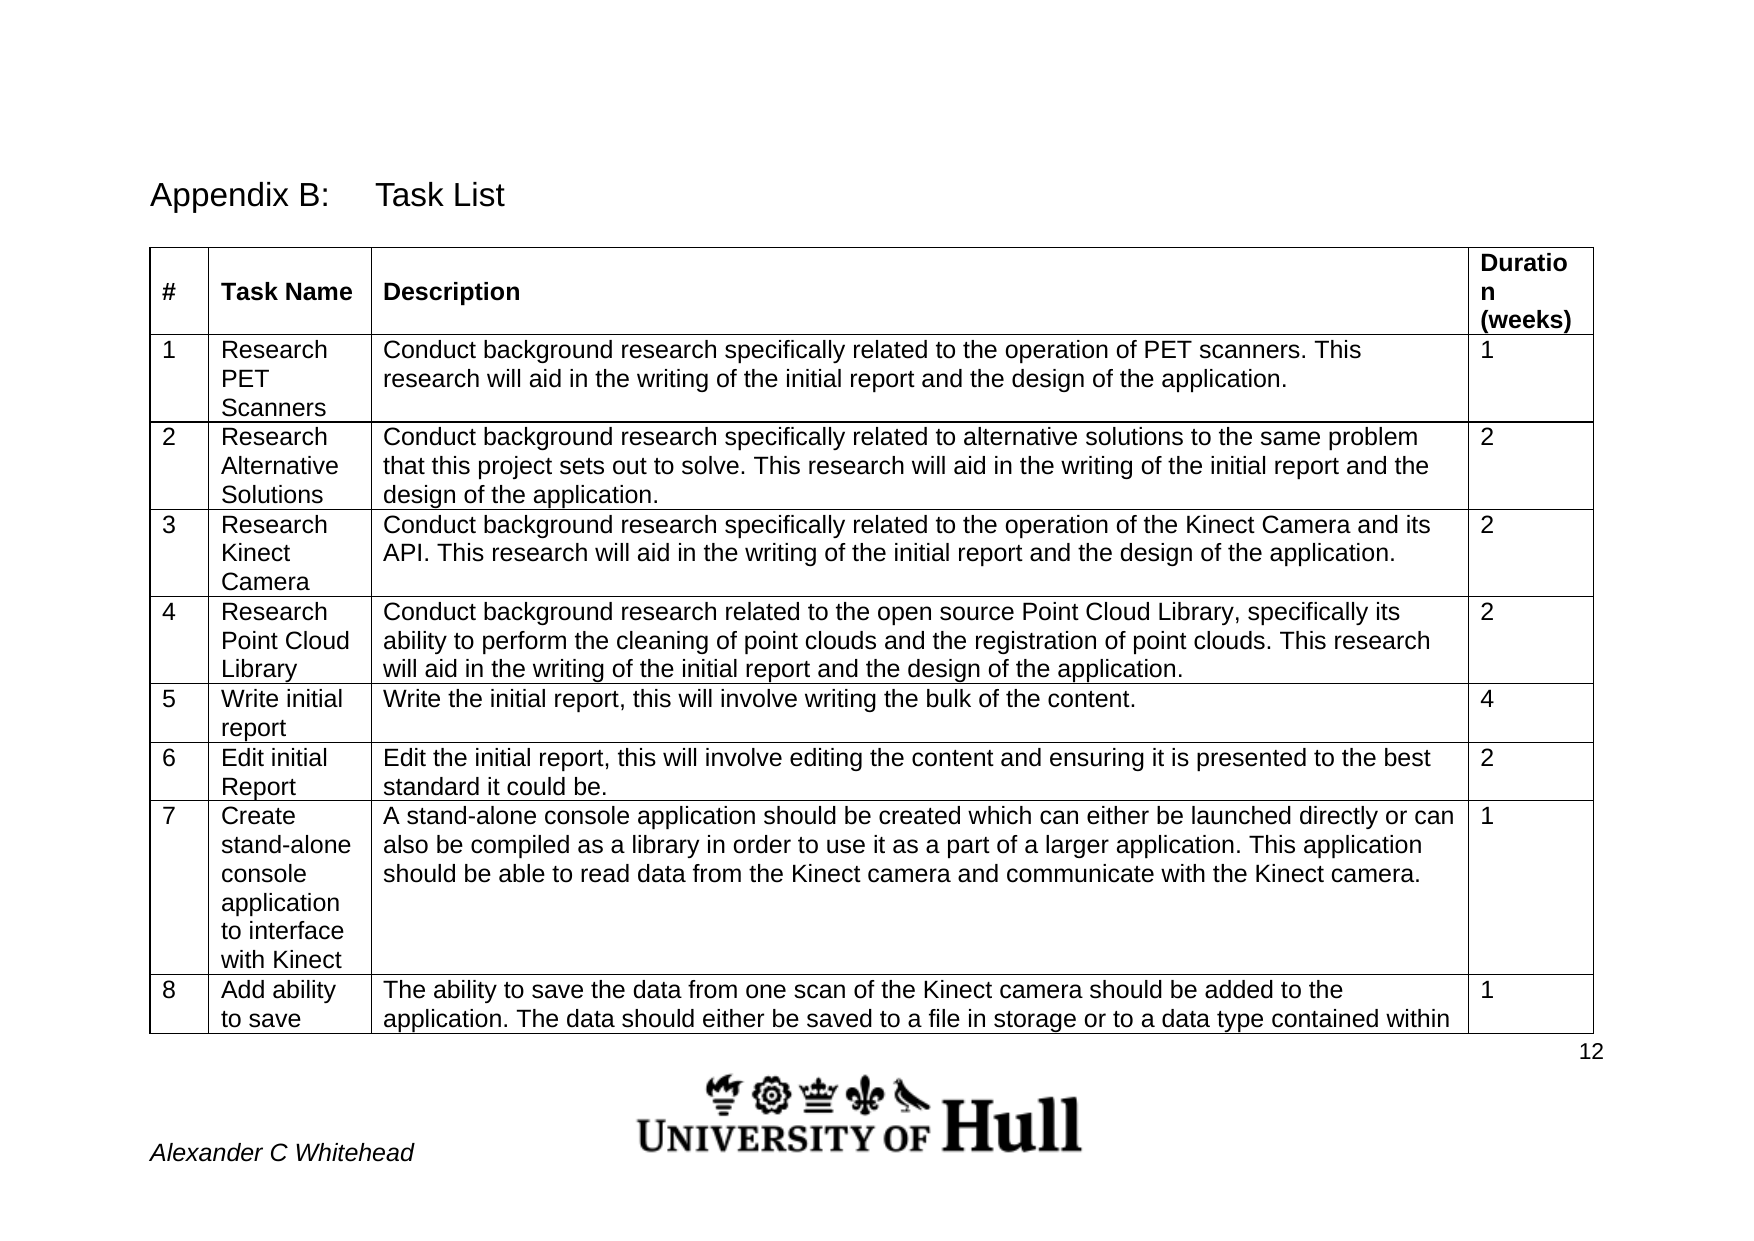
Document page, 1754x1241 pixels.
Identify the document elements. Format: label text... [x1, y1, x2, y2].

subtitle Task List [150, 175, 1604, 213]
table_cell The ability to save the data from one scan of the Kinect camera should be added to the application. The data should either be saved to a file in storage or to a data type contained within [372, 975, 1468, 1032]
table_cell 1 [151, 335, 208, 421]
table_cell Research PET Scanners [209, 335, 371, 421]
table_cell 3 [151, 510, 208, 596]
picture [630, 1064, 1091, 1162]
table_cell 6 [151, 743, 208, 800]
table_cell 2 [1469, 597, 1593, 683]
table_cell 2 [1469, 743, 1593, 800]
table_cell 5 [151, 684, 208, 742]
table_cell Edit initial Report [209, 743, 371, 800]
table_cell 2 [1469, 510, 1593, 596]
table_cell Research Kinect Camera [209, 510, 371, 596]
table_cell 1 [1469, 801, 1593, 974]
table_cell 1 [1469, 335, 1593, 421]
table_cell A stand-alone console application should be created which can either be launched directly or can also be compiled as a library in order to use it as a part of a larger application. This application should be able to read data from the Kinect camera and communicate with the Kinect camera. [372, 801, 1468, 974]
table_cell Conduct background research specifically related to the operation of the Kinect Camera and its API. This research will aid in the writing of the initial report and the design of the application. [372, 510, 1468, 596]
table_header Description [372, 248, 1468, 334]
table_cell 8 [151, 975, 208, 1032]
table_cell Conduct background research specifically related to the operation of PET scanners. This research will aid in the writing of the initial report and the design of the application. [372, 335, 1468, 421]
table_cell Research Alternative Solutions [209, 423, 371, 509]
table_header Duration (weeks) [1469, 248, 1593, 334]
table_cell 4 [151, 597, 208, 683]
table_header # [151, 248, 208, 334]
table_cell 1 [1469, 975, 1593, 1032]
table_cell 2 [1469, 423, 1593, 509]
table_cell Research Point Cloud Library [209, 597, 371, 683]
table_header Task Name [209, 248, 371, 334]
table_cell Edit the initial report, this will involve editing the content and ensuring it is presented to the best standard it could be. [372, 743, 1468, 800]
table_cell 2 [151, 423, 208, 509]
table_cell Conduct background research related to the open source Point Cloud Library, specifically its ability to perform the cleaning of point clouds and the registration of point clouds. This research will aid in the writing of the initial report and the design of the application. [372, 597, 1468, 683]
table_cell 4 [1469, 684, 1593, 742]
table_cell Conduct background research specifically related to alternative solutions to the same problem that this project sets out to solve. This research will aid in the writing of the initial report and the design of the application. [372, 423, 1468, 509]
table_cell Create stand-alone console application to interface with Kinect [209, 801, 371, 974]
table_cell Add ability to save [209, 975, 371, 1032]
table_cell 7 [151, 801, 208, 974]
table_cell Write initial report [209, 684, 371, 742]
table_cell Write the initial report, this will involve writing the bulk of the content. [372, 684, 1468, 742]
